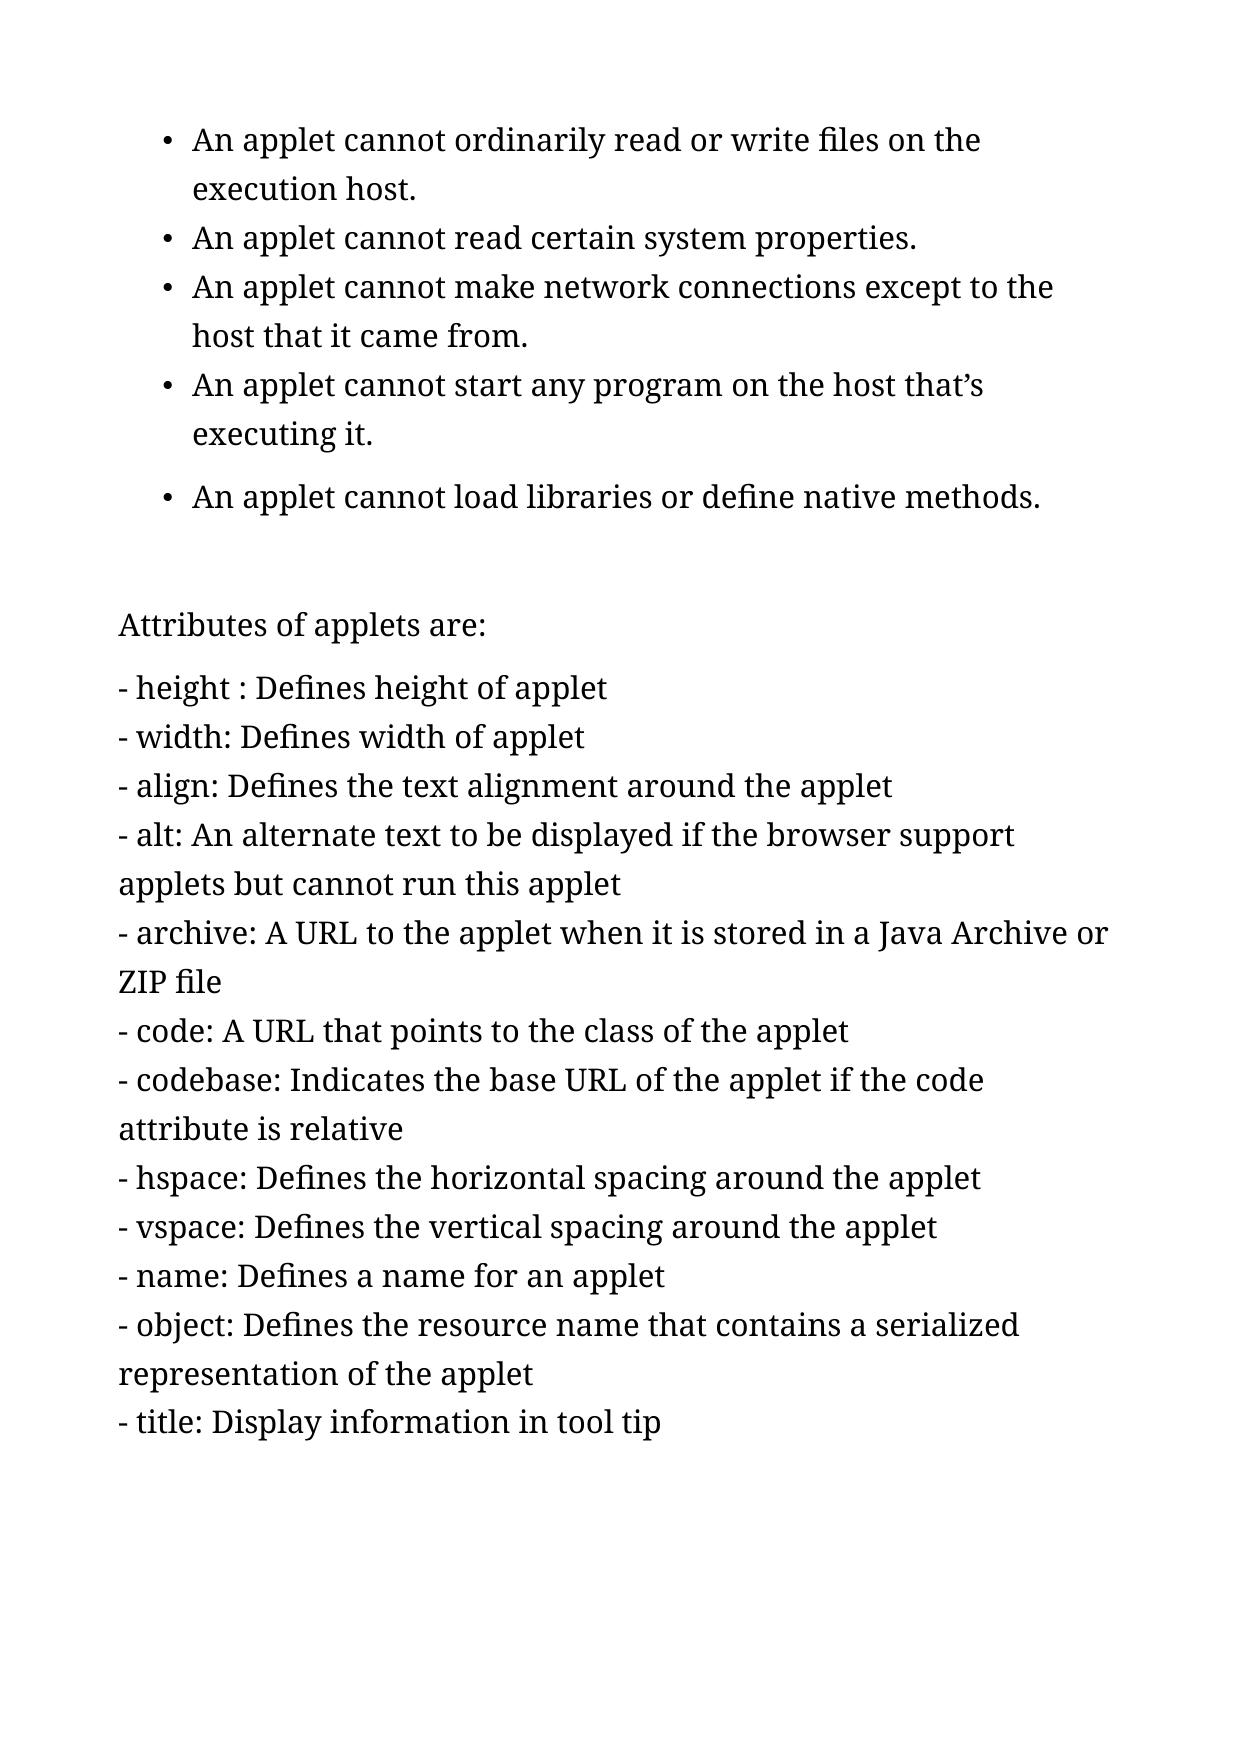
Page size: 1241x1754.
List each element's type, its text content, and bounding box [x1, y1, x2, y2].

list An applet cannot ordinarily read or write files on the execution host. [162, 118, 1122, 210]
text Attributes of applets are: [118, 602, 1122, 645]
list An applet cannot make network connections except to the host that it came from. [162, 265, 1122, 357]
list An applet cannot start any program on the host that’s executing it. [162, 363, 1122, 454]
text - height : Defines height of applet - width: Defines width of applet - align: Defines the text alignment around the applet - alt: An alternate text to be displayed if the browser support applets but cannot run this applet - archive: A URL to the applet when it is stored in a Java Archive or ZIP file - code: A URL that points to the class of the applet - codebase: Indicates the base URL of the applet if the code attribute is relative - hspace: Defines the horizontal spacing around the applet - vspace: Defines the vertical spacing around the applet - name: Defines a name for an applet - object: Defines the resource name that contains a serialized representation of the applet - title: Display information in tool tip [118, 666, 1122, 1443]
list An applet cannot read certain system properties. [162, 216, 1122, 259]
list An applet cannot load libraries or define native methods. [162, 475, 1122, 518]
